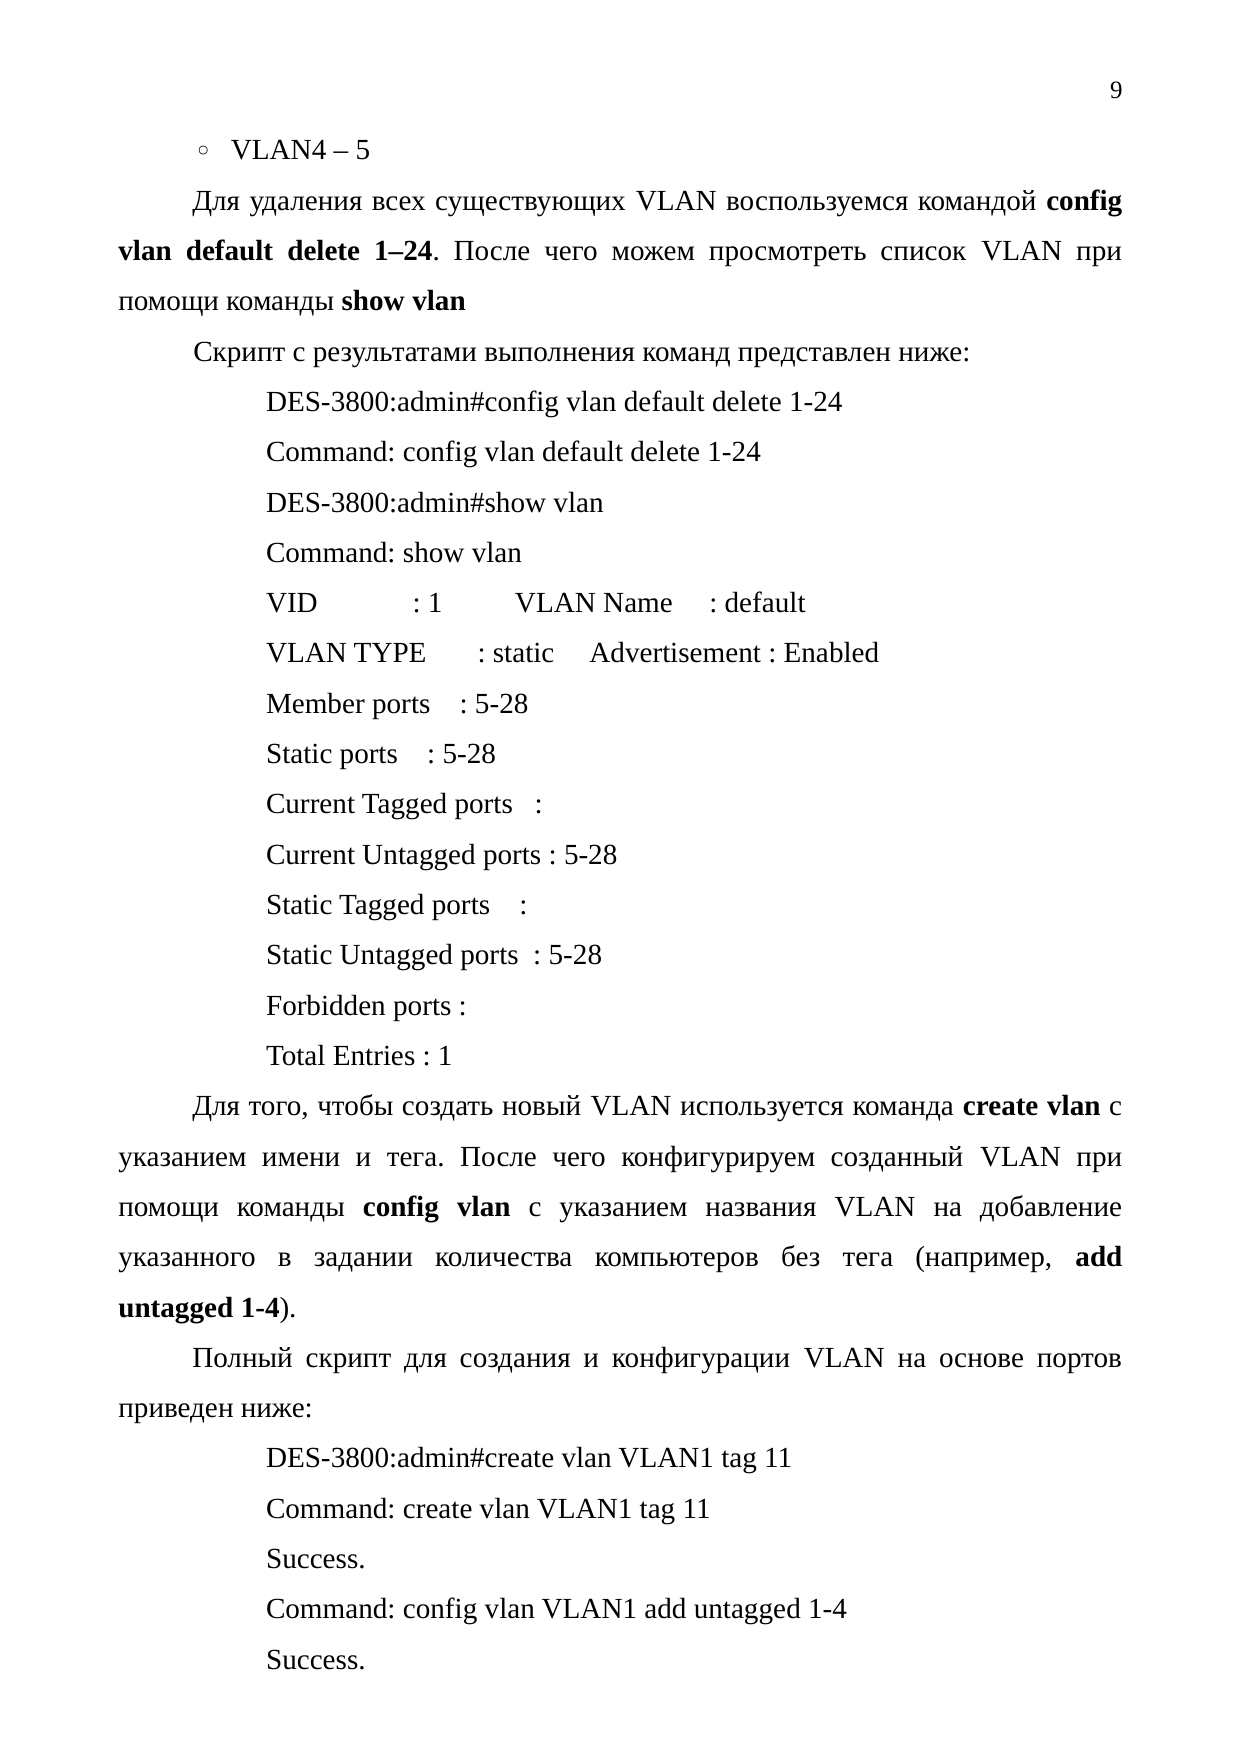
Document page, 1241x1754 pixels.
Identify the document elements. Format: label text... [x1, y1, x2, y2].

text Member ports : 5-28 [266, 686, 1122, 719]
text Forbidden ports : [266, 988, 1122, 1021]
text Command: create vlan VLAN1 tag 11 [266, 1491, 1122, 1524]
text Success. [266, 1541, 1122, 1575]
text Полный скрипт для создания и конфигурации VLAN на основе портов приведен ниже: [118, 1340, 1122, 1424]
text Для удаления всех существующих VLAN воспользуемся командой config vlan default delete 1–24. После чего можем просмотреть список VLAN при помощи команды show vlan [118, 183, 1122, 317]
text Success. [266, 1642, 1122, 1675]
text DES-3800:admin#config vlan default delete 1-24 [266, 384, 1122, 418]
text Current Tagged ports : [266, 787, 1122, 820]
text Total Entries : 1 [266, 1038, 1122, 1072]
text Command: config vlan VLAN1 add untagged 1-4 [266, 1592, 1122, 1625]
text VLAN TYPE : static Advertisement : Enabled [266, 636, 1122, 669]
text VID : 1 VLAN Name : default [266, 585, 1122, 619]
text DES-3800:admin#create vlan VLAN1 tag 11 [266, 1441, 1122, 1474]
text Current Untagged ports : 5-28 [266, 837, 1122, 870]
text Скрипт с результатами выполнения команд представлен ниже: [193, 334, 1122, 367]
text Static Tagged ports : [266, 887, 1122, 921]
text Static Untagged ports : 5-28 [266, 937, 1122, 971]
text Command: config vlan default delete 1-24 [266, 434, 1122, 468]
text Command: show vlan [266, 535, 1122, 568]
text Для того, чтобы создать новый VLAN используется команда create vlan с указанием имени и тега. После чего конфигурируем созданный VLAN при помощи команды config vlan с указанием названия VLAN на добавление указанного в задании количества компьютеров без тега (например, add untagged 1-4). [118, 1088, 1122, 1323]
text DES-3800:admin#show vlan [266, 485, 1122, 518]
text Static ports : 5-28 [266, 736, 1122, 770]
list VLAN4 – 5 [193, 132, 1122, 166]
